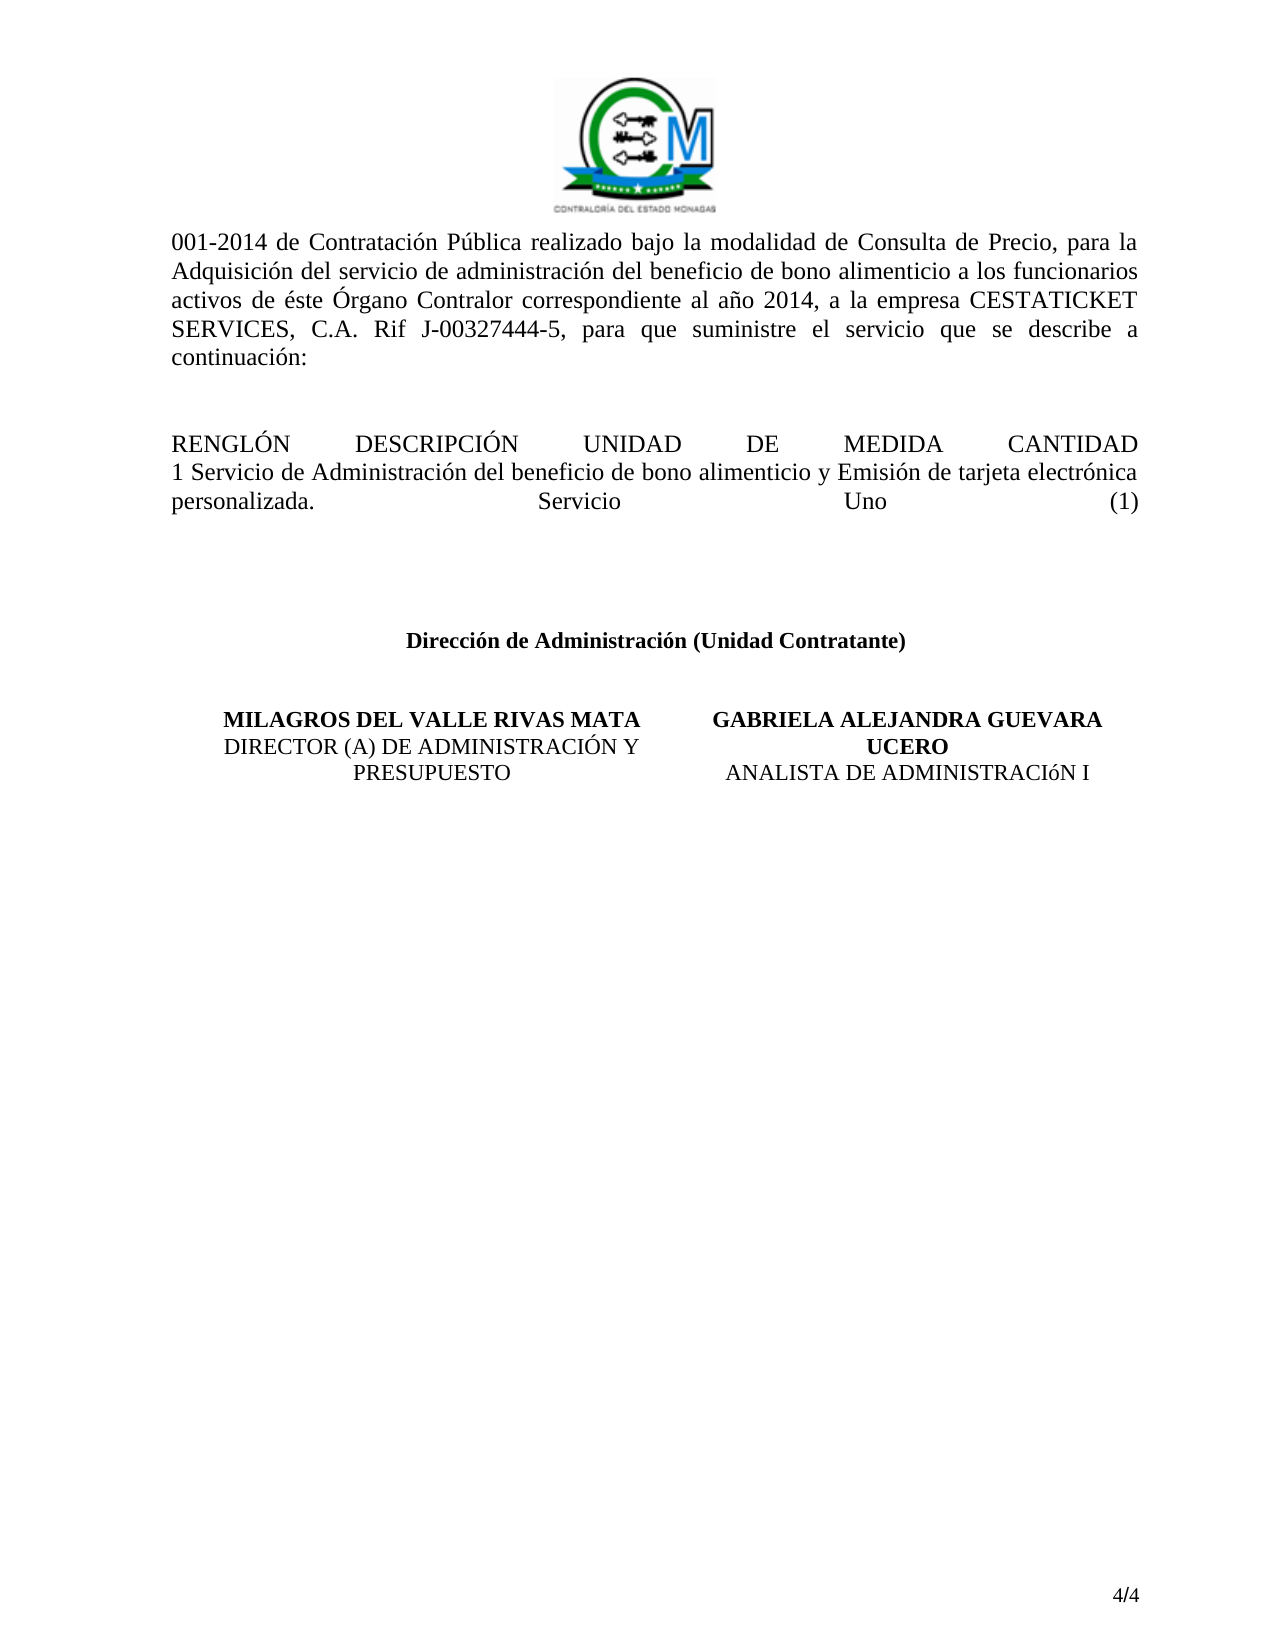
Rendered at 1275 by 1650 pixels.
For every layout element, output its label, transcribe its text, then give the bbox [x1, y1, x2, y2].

table_header Dirección de Administración (Unidad Contratante) [180, 628, 1132, 654]
table_cell MILAGROS DEL VALLE RIVAS MATA DIRECTOR (A) DE ADMINISTRACIÓN Y PRESUPUESTO [180, 654, 683, 812]
table_cell GABRIELA ALEJANDRA GUEVARA UCERO ANALISTA DE ADMINISTRACIóN I [684, 654, 1132, 812]
text 001-2014 de Contratación Pública realizado bajo la modalidad de Consulta de Precio, para la Adquisición del servicio de administración del beneficio de bono alimenticio a los funcionarios activos de éste Órgano Contralor correspondiente al año 2014, a la empresa CESTATICKET SERVICES, C.A. Rif J-00327444-5, para que suministre el servicio que se describe a continuación: RENGLÓN DESCRIPCIÓN UNIDAD DE MEDIDA CANTIDAD 1 Servicio de Administración del beneficio de bono alimenticio y Emisión de tarjeta electrónica personalizada. Servicio Uno (1) [171, 227, 1139, 572]
picture [551, 75, 719, 216]
